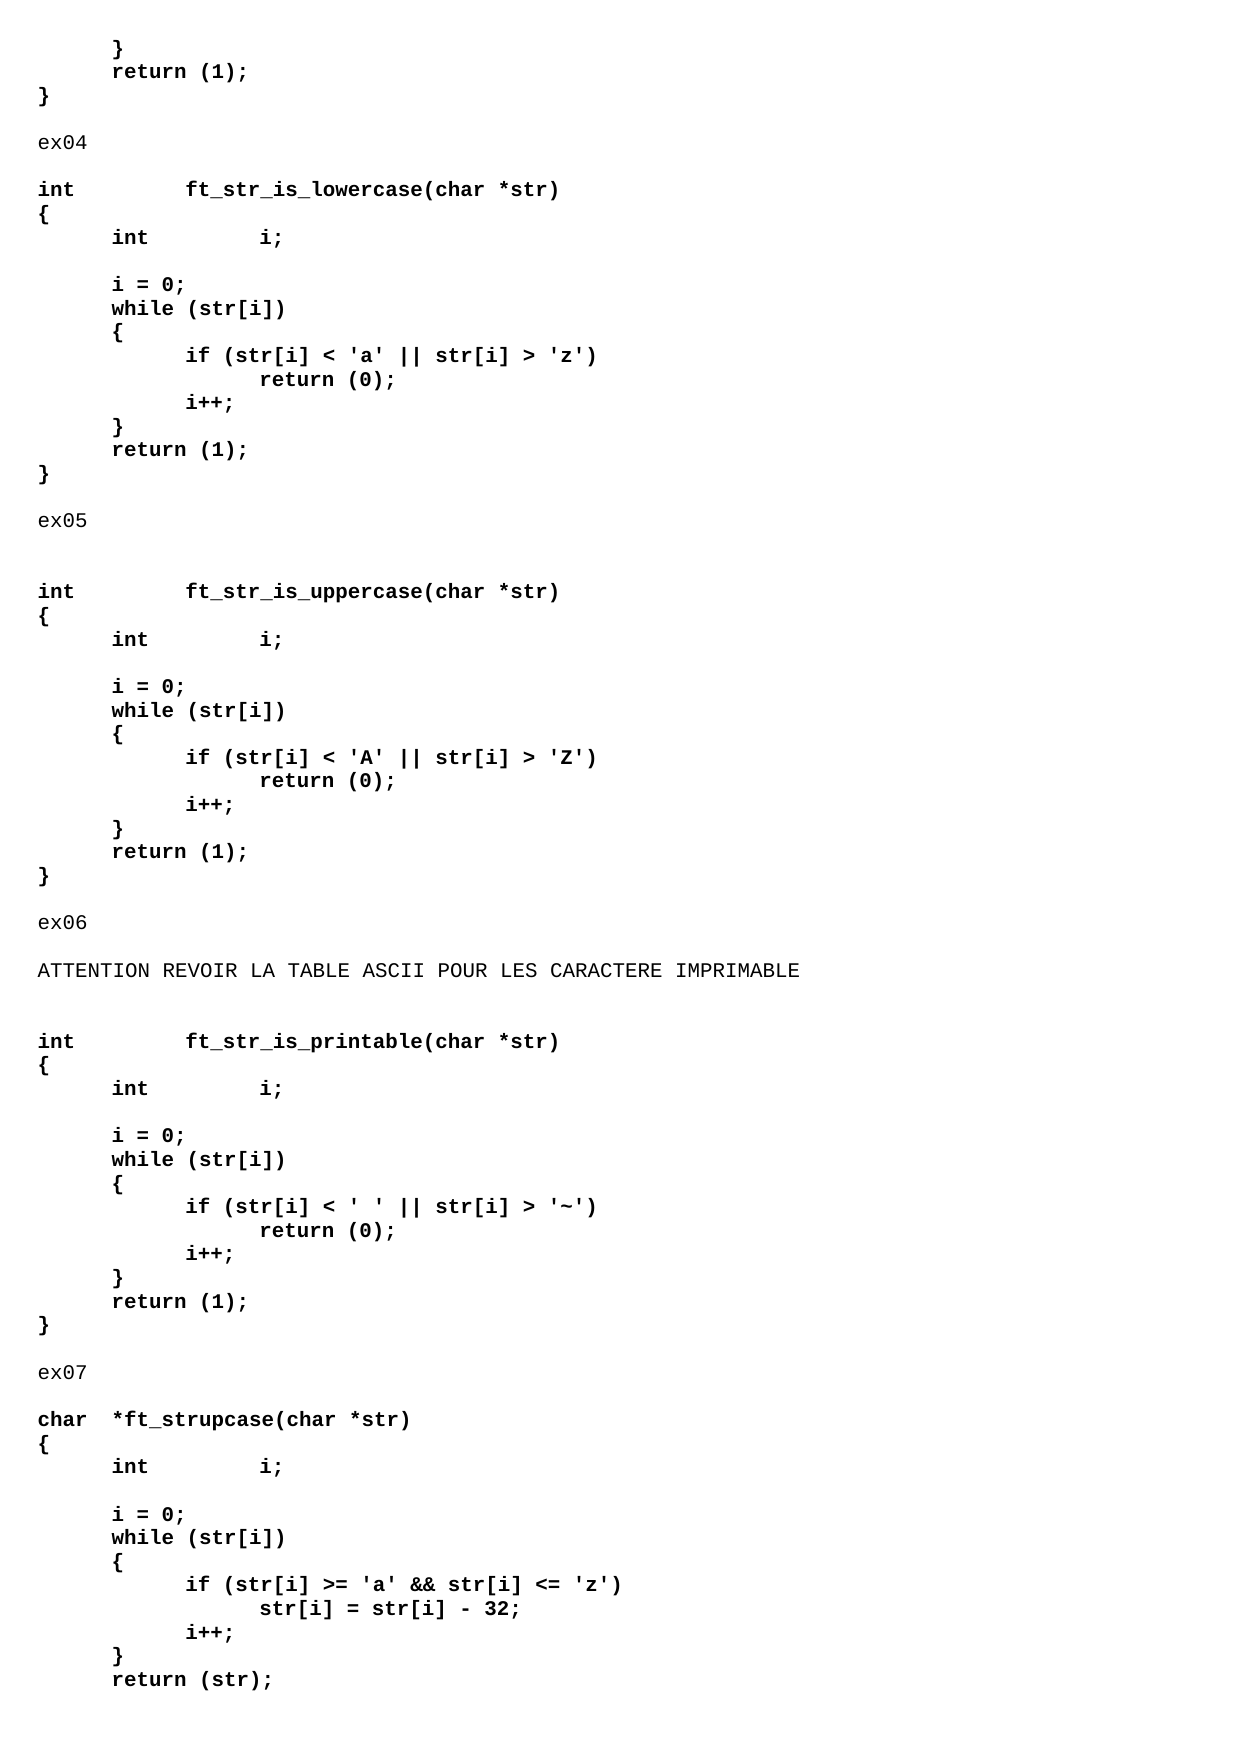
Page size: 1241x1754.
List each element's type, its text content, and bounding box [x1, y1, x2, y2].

text } [37, 865, 1122, 889]
text } [37, 818, 1122, 841]
text { [37, 321, 1122, 345]
text char *ft_strupcase(char *str) [37, 1409, 1122, 1433]
text { [37, 203, 1122, 227]
text } [37, 416, 1122, 439]
text return (1); [37, 841, 1122, 865]
text int ft_str_is_lowercase(char *str) [37, 179, 1122, 203]
text if (str[i] < ' ' || str[i] > '~') [37, 1196, 1122, 1220]
text while (str[i]) [37, 1527, 1122, 1551]
text if (str[i] < 'A' || str[i] > 'Z') [37, 747, 1122, 771]
text int ft_str_is_printable(char *str) [37, 1031, 1122, 1054]
text ATTENTION REVOIR LA TABLE ASCII POUR LES CARACTERE IMPRIMABLE [37, 960, 1122, 983]
text if (str[i] < 'a' || str[i] > 'z') [37, 345, 1122, 368]
text ex04 [37, 132, 1122, 156]
text str[i] = str[i] - 32; [37, 1598, 1122, 1622]
text ex06 [37, 912, 1122, 936]
text return (1); [37, 61, 1122, 85]
text } [37, 463, 1122, 487]
text i = 0; [37, 676, 1122, 699]
text { [37, 605, 1122, 629]
text { [37, 723, 1122, 747]
text i = 0; [37, 1503, 1122, 1527]
text { [37, 1172, 1122, 1196]
text int i; [37, 1456, 1122, 1480]
text while (str[i]) [37, 699, 1122, 723]
text return (1); [37, 439, 1122, 463]
text ex05 [37, 510, 1122, 534]
text i++; [37, 1243, 1122, 1267]
text if (str[i] >= 'a' && str[i] <= 'z') [37, 1574, 1122, 1598]
text ex07 [37, 1362, 1122, 1385]
text i = 0; [37, 274, 1122, 298]
text while (str[i]) [37, 1149, 1122, 1172]
text i++; [37, 1622, 1122, 1645]
text i++; [37, 392, 1122, 416]
text } [37, 37, 1122, 61]
text } [37, 1645, 1122, 1669]
text i = 0; [37, 1125, 1122, 1149]
text { [37, 1433, 1122, 1456]
text return (0); [37, 771, 1122, 794]
text } [37, 85, 1122, 108]
text return (1); [37, 1291, 1122, 1314]
text while (str[i]) [37, 298, 1122, 321]
text i++; [37, 794, 1122, 818]
text int i; [37, 227, 1122, 250]
text } [37, 1267, 1122, 1291]
text return (0); [37, 368, 1122, 392]
text { [37, 1054, 1122, 1078]
text } [37, 1314, 1122, 1338]
text int i; [37, 1078, 1122, 1102]
text { [37, 1551, 1122, 1574]
text int ft_str_is_uppercase(char *str) [37, 581, 1122, 605]
text int i; [37, 629, 1122, 652]
text return (str); [37, 1669, 1122, 1693]
text return (0); [37, 1220, 1122, 1243]
